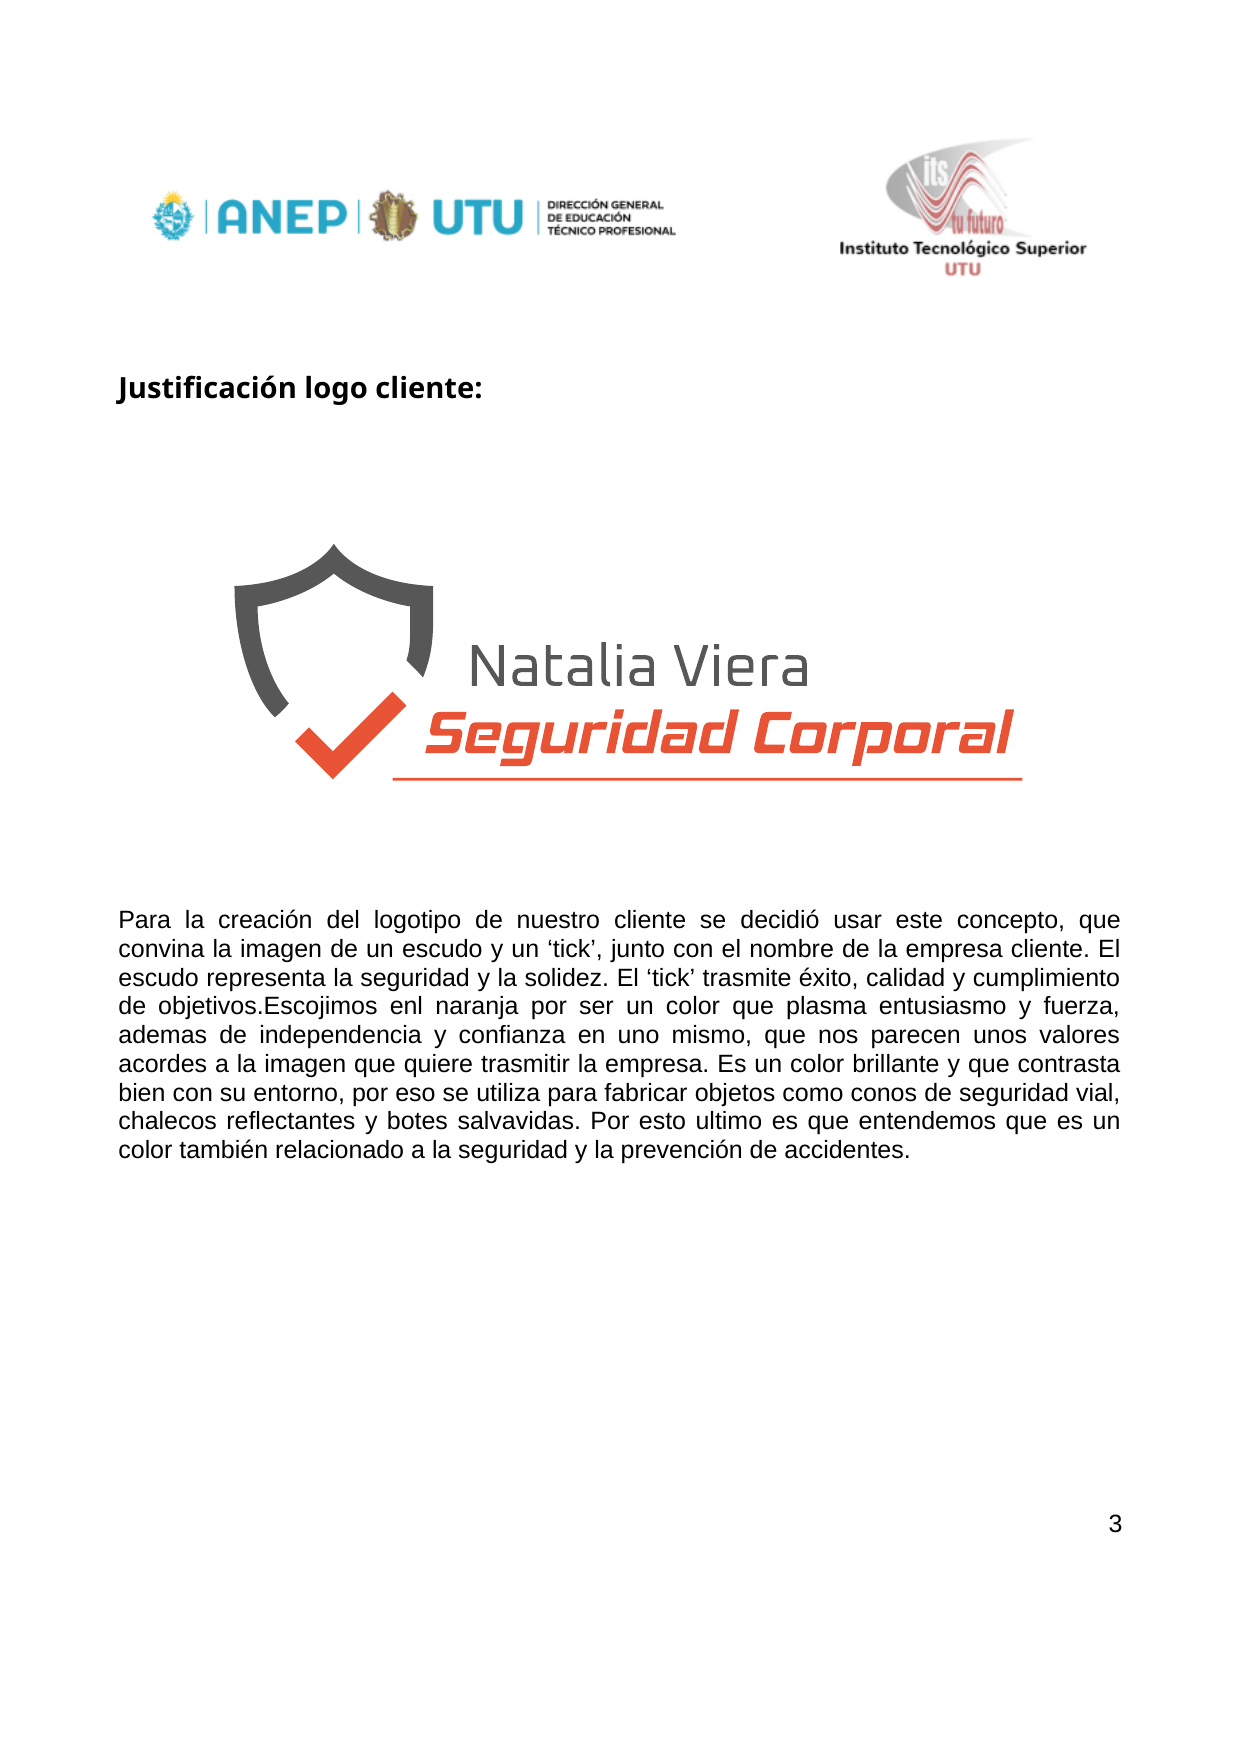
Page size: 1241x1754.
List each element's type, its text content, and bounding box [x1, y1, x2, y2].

text Para la creación del logotipo de nuestro cliente se decidió usar este concepto, que convina la imagen de un escudo y un ‘tick’, junto con el nombre de la empresa cliente. El escudo representa la seguridad y la solidez. El ‘tick’ trasmite éxito, calidad y cumplimiento de objetivos.Escojimos enl naranja por ser un color que plasma entusiasmo y fuerza, ademas de independencia y confianza en uno mismo, que nos parecen unos valores acordes a la imagen que quiere trasmitir la empresa. Es un color brillante y que contrasta bien con su entorno, por eso se utiliza para fabricar objetos como conos de seguridad vial, chalecos reflectantes y botes salvavidas. Por esto ultimo es que entendemos que es un color también relacionado a la seguridad y la prevención de accidentes. [118, 905, 1122, 1164]
picture [121, 118, 1126, 300]
text 3 [118, 1509, 1122, 1537]
text Justificación logo cliente: [118, 367, 1122, 407]
